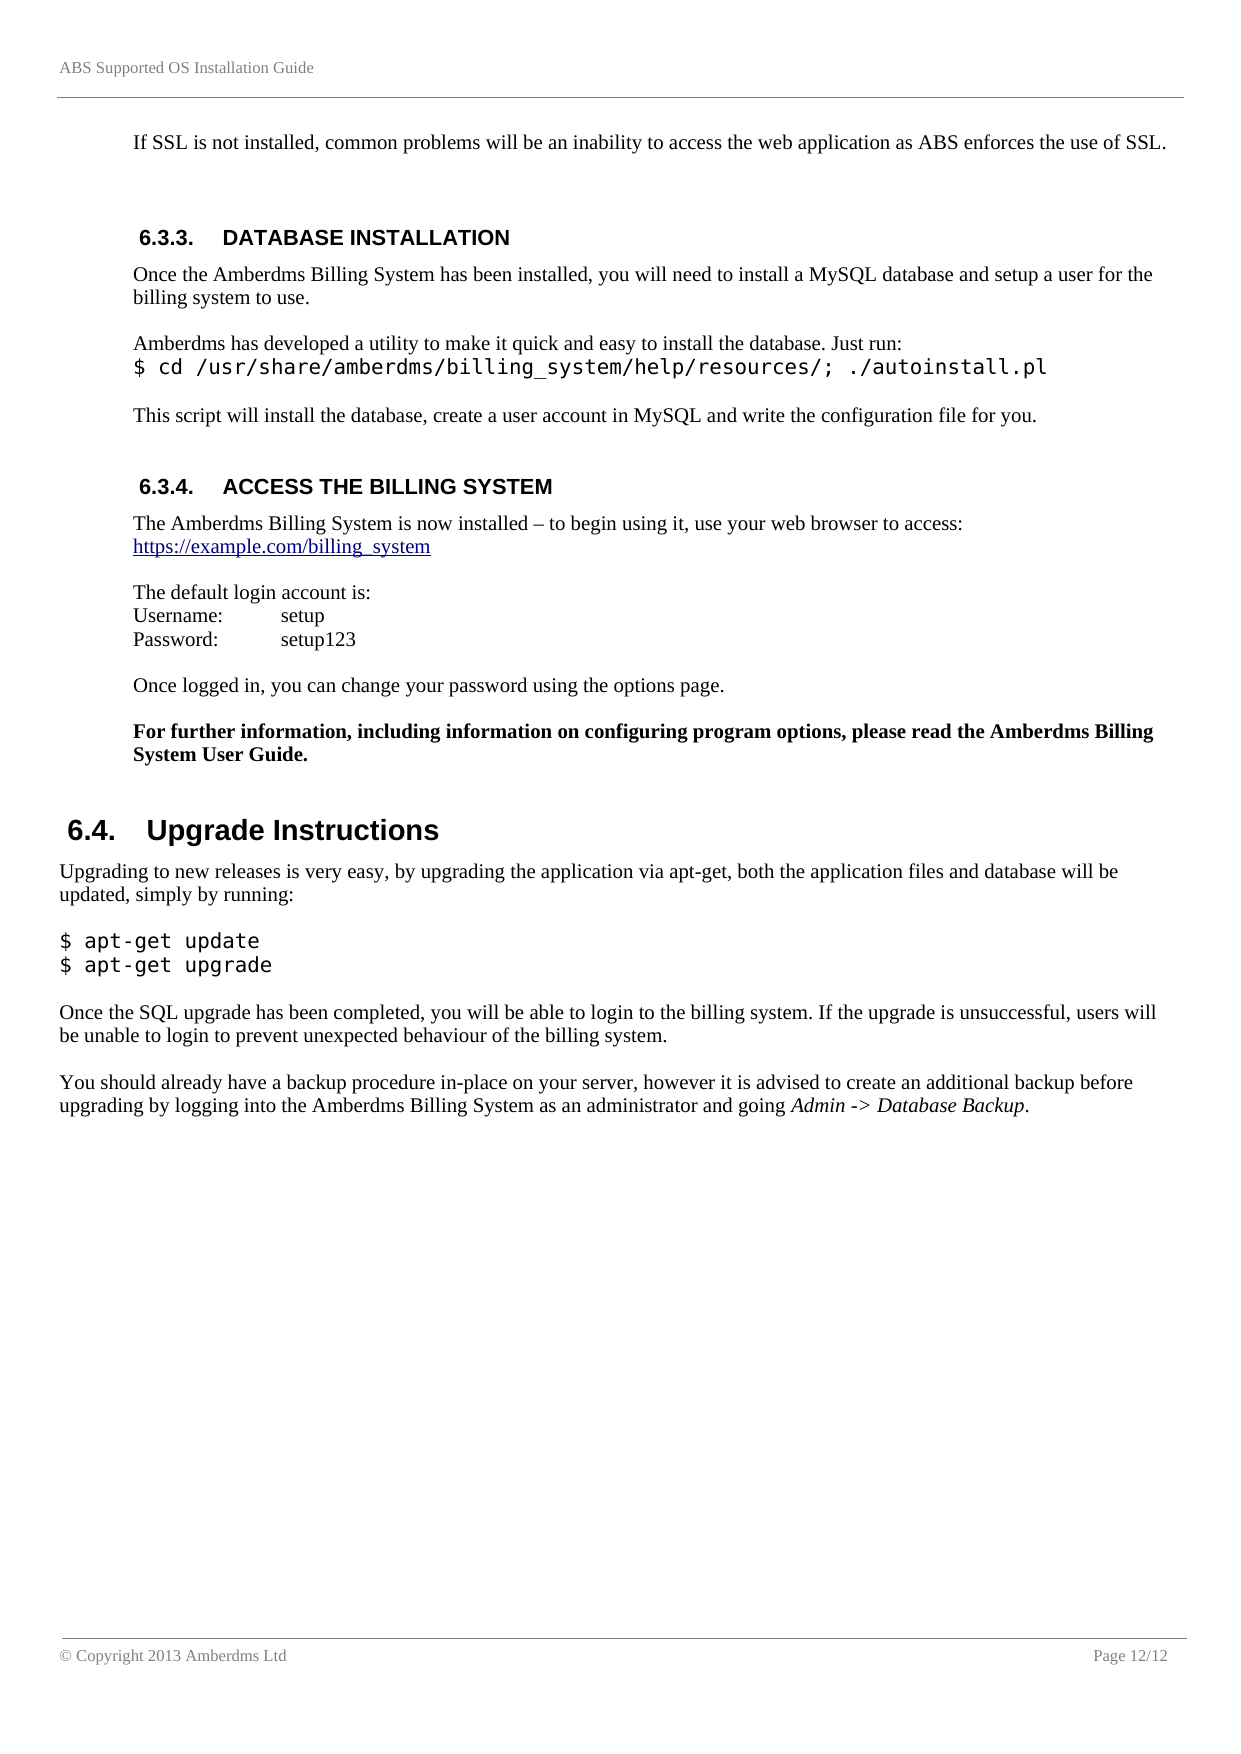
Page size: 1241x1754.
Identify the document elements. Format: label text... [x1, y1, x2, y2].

text If SSL is not installed, common problems will be an inability to access the web application as ABS enforces the use of SSL. [133, 131, 1181, 154]
text Upgrading to new releases is very easy, by upgrading the application via apt-get, both the application files and database will be updated, simply by running: [59, 859, 1181, 906]
text For further information, including information on configuring program options, please read the Amberdms Billing System User Guide. [133, 720, 1181, 766]
text This script will install the database, create a user account in MySQL and write the configuration file for you. [133, 404, 1181, 427]
text The default login account is: [133, 581, 1181, 604]
text Once logged in, you can change your password using the options page. [133, 674, 1181, 697]
subtitle Access the Billing System [133, 475, 1181, 499]
text You should already have a backup procedure in-place on your server, however it is advised to create an additional backup before upgrading by logging into the Amberdms Billing System as an administrator and going Admin -> Database Backup. [59, 1071, 1181, 1117]
subtitle Database Installation [133, 226, 1181, 250]
text Password: setup123 [133, 627, 1181, 651]
subtitle Upgrade Instructions [59, 814, 1181, 847]
text The Amberdms Billing System is now installed – to begin using it, use your web browser to access: [133, 512, 1181, 535]
text Username: setup [133, 604, 1181, 627]
text Amberdms has developed a utility to make it quick and easy to install the database. Just run: [133, 332, 1181, 355]
text Once the Amberdms Billing System has been installed, you will need to install a MySQL database and setup a user for the billing system to use. [133, 263, 1181, 309]
text $ apt-get upgrade [59, 953, 1181, 977]
text https://example.com/billing_system [133, 535, 1181, 558]
text Once the SQL upgrade has been completed, you will be able to login to the billing system. If the upgrade is unsuccessful, users will be unable to login to prevent unexpected behaviour of the billing system. [59, 1001, 1181, 1047]
text $ apt-get update [59, 929, 1181, 953]
text $ cd /usr/share/amberdms/billing_system/help/resources/; ./autoinstall.pl [133, 355, 1181, 379]
